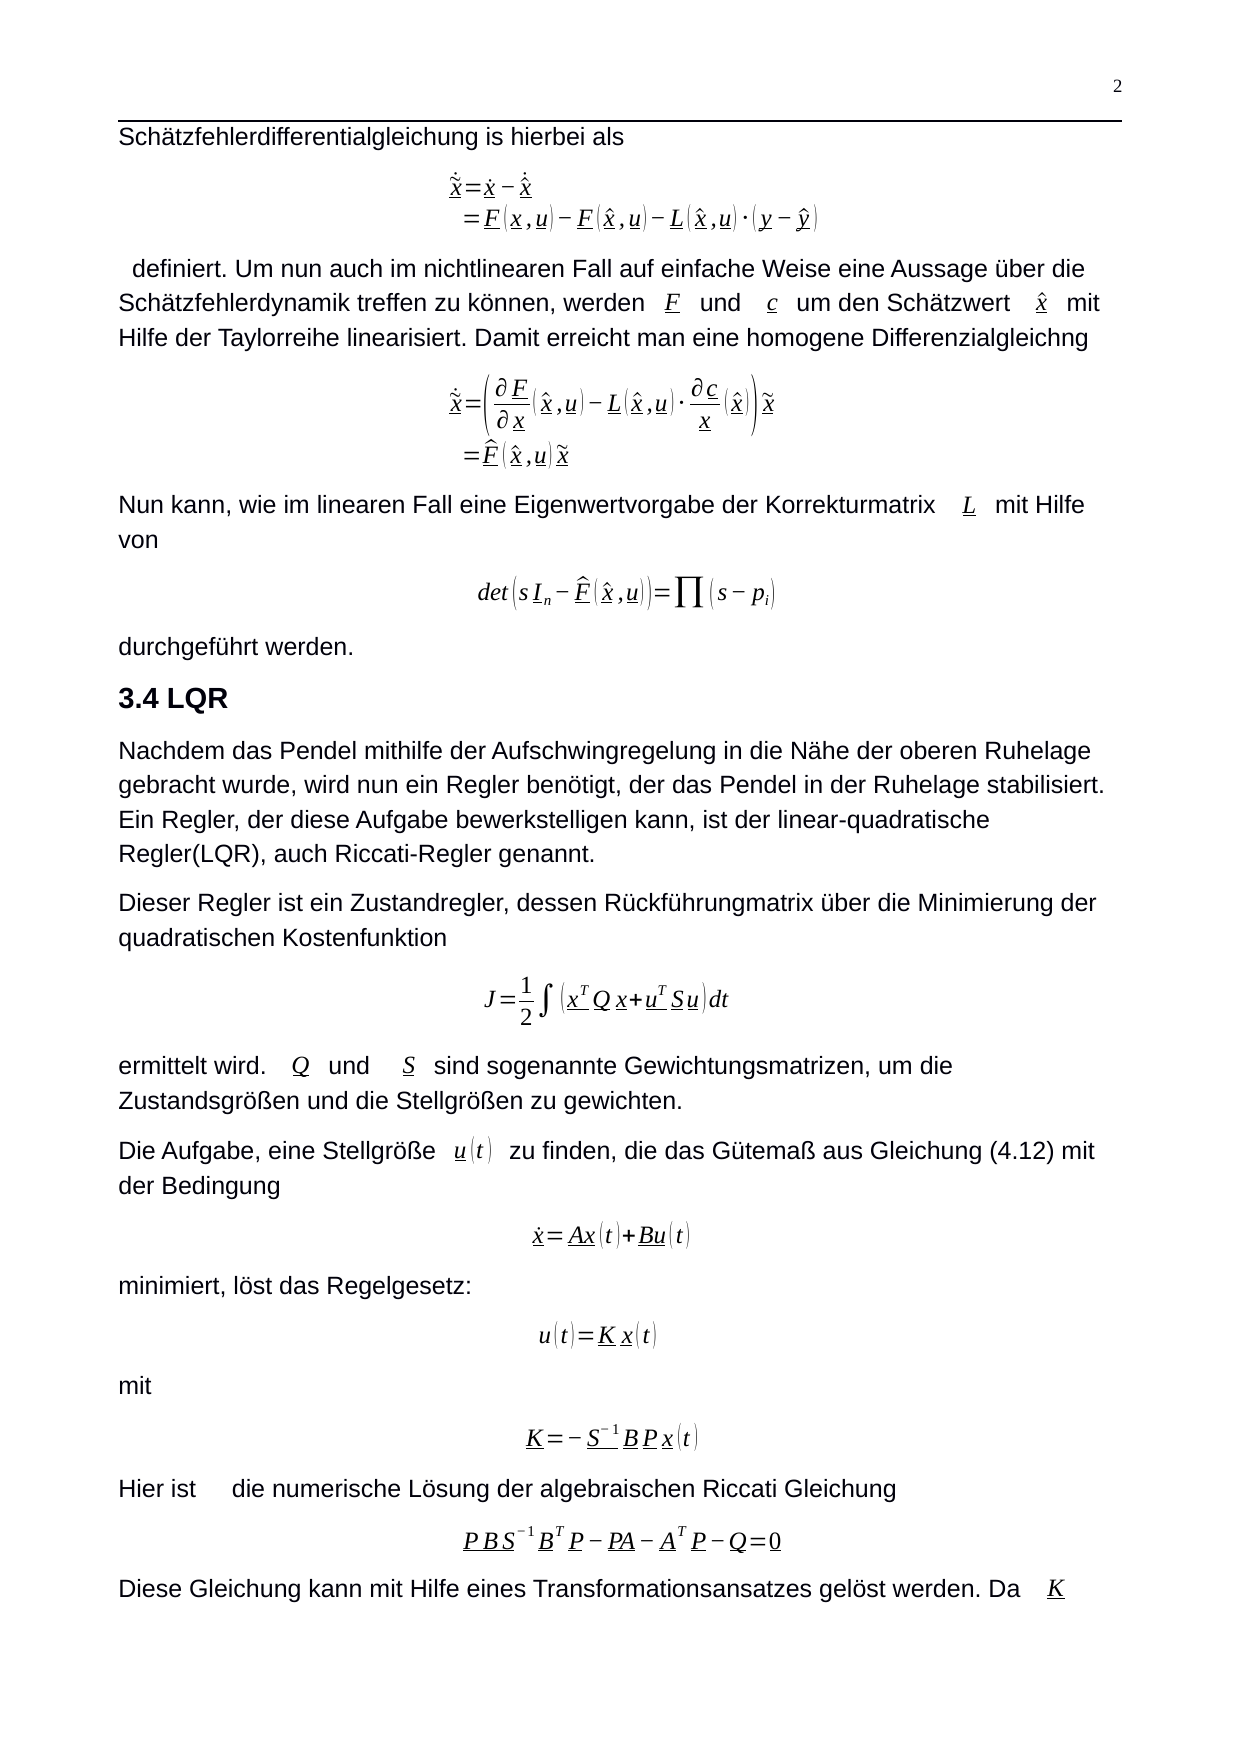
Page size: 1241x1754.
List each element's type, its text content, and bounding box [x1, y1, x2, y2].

text Nachdem das Pendel mithilfe der Aufschwingregelung in die Nähe der oberen Ruhelage gebracht wurde, wird nun ein Regler benötigt, der das Pendel in der Ruhelage stabilisiert. Ein Regler, der diese Aufgabe bewerkstelligen kann, ist der linear-quadratische Regler(LQR), auch Riccati-Regler genannt. [118, 736, 1122, 868]
text Nun kann, wie im linearen Fall eine Eigenwertvorgabe der Korrekturmatrix mit Hilfe von [118, 490, 1122, 554]
text mit [118, 1371, 1122, 1400]
text ermittelt wird. und sind sogenannte Gewichtungsmatrizen, um die Zustandsgrößen und die Stellgrößen zu gewichten. [118, 1051, 1122, 1114]
text minimiert, löst das Regelgesetz: [118, 1271, 1122, 1300]
text Diese Gleichung kann mit Hilfe eines Transformationsansatzes gelöst werden. Da aber mithilfe von LabVIEW 2014 berechnet werden. Muss in diesem Fall nicht explizit augerechnet werden. [118, 1574, 1122, 1603]
text Schätzfehlerdifferentialgleichung is hierbei als [118, 122, 1122, 151]
text Die Aufgabe, eine Stellgrößezu finden, die das Gütemaß aus Gleichung (4.12) mit der Bedingung [118, 1135, 1122, 1200]
text Hier istdie numerische Lösung der algebraischen Riccati Gleichung [118, 1473, 1122, 1502]
text durchgeführt werden. [118, 632, 1122, 661]
text definiert. Um nun auch im nichtlinearen Fall auf einfache Weise eine Aussage über die Schätzfehlerdynamik treffen zu können, werdenund um den Schätzwert mit Hilfe der Taylorreihe linearisiert. Damit erreicht man eine homogene Differenzialgleichng [118, 253, 1122, 351]
text 3.4 LQR [118, 681, 1122, 714]
text Dieser Regler ist ein Zustandregler, dessen Rückführungmatrix über die Minimierung der quadratischen Kostenfunktion [118, 888, 1122, 952]
